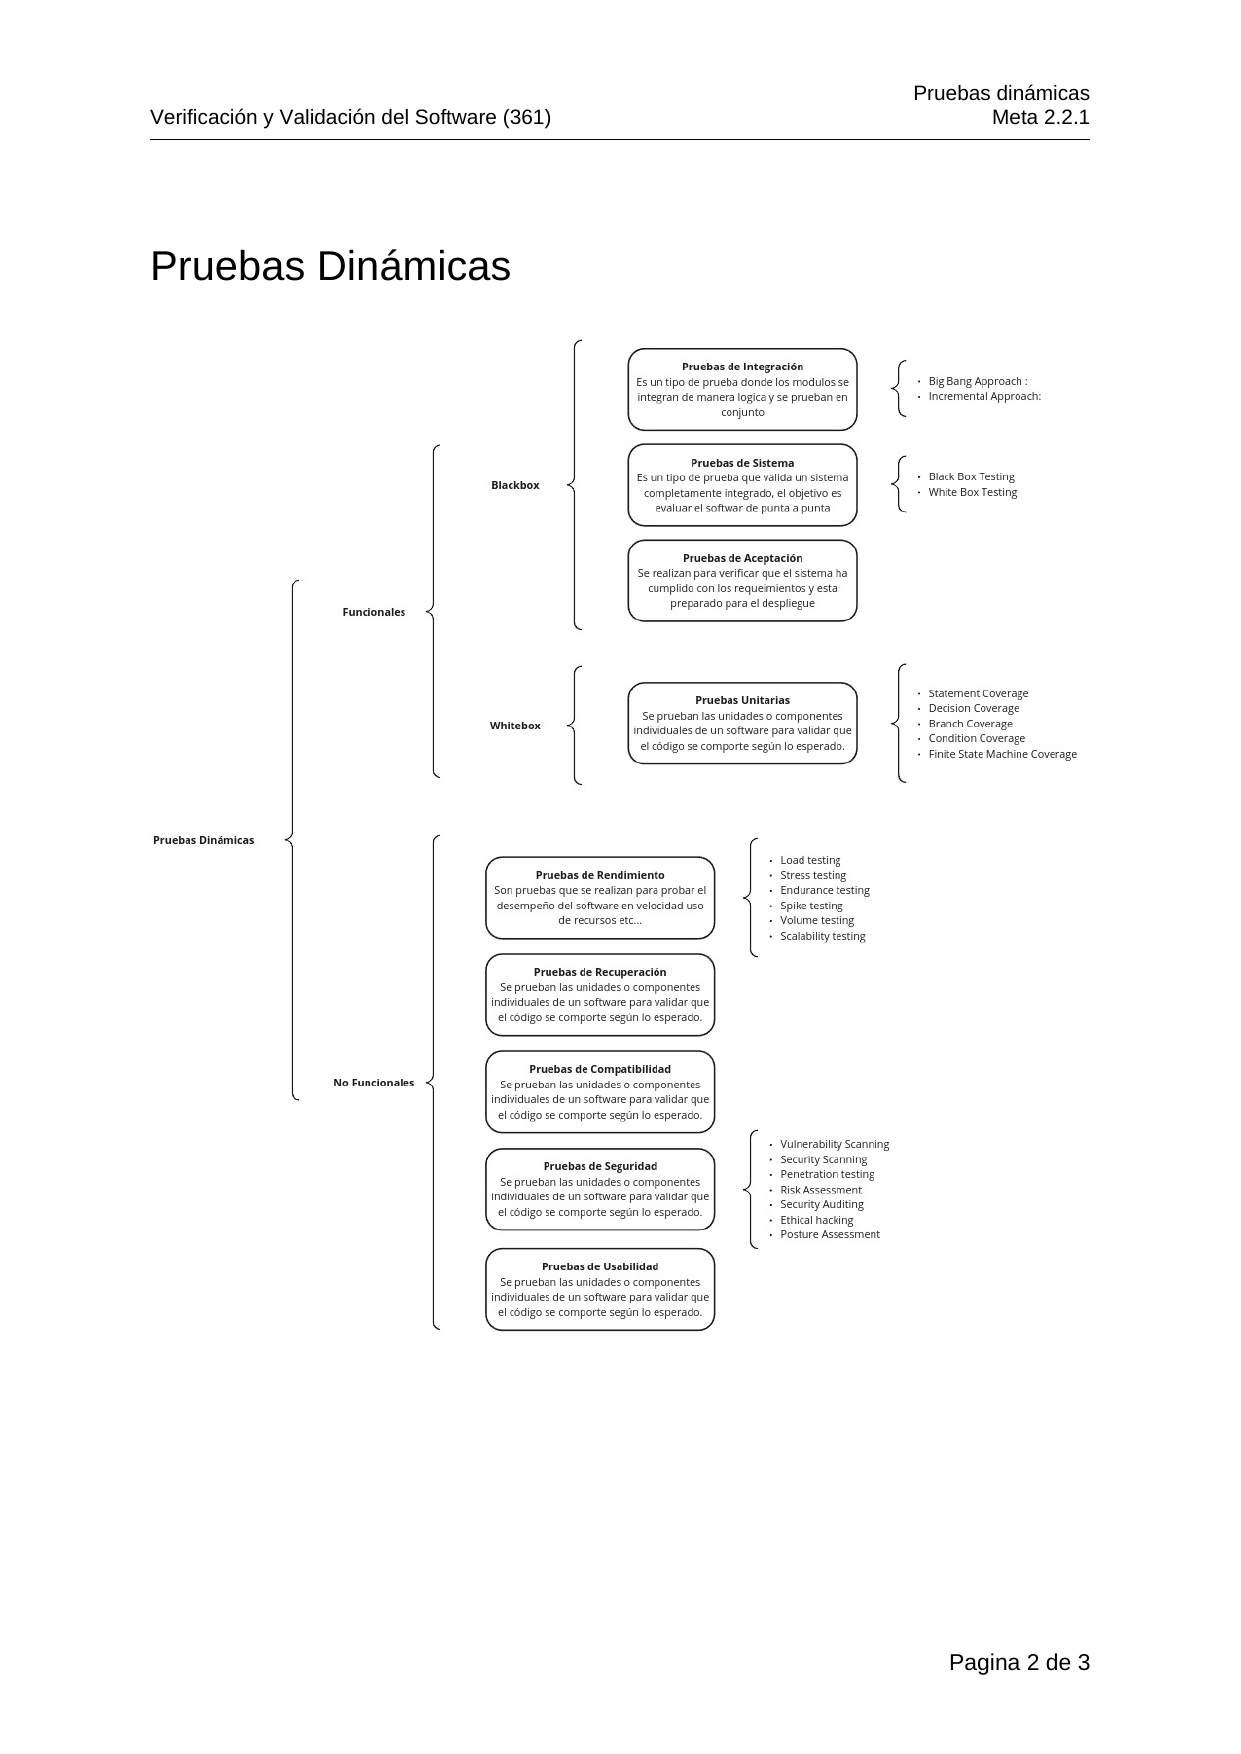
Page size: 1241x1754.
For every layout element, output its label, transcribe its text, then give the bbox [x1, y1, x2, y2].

picture [150, 332, 1091, 1337]
subtitle Pruebas Dinámicas [150, 242, 1090, 289]
